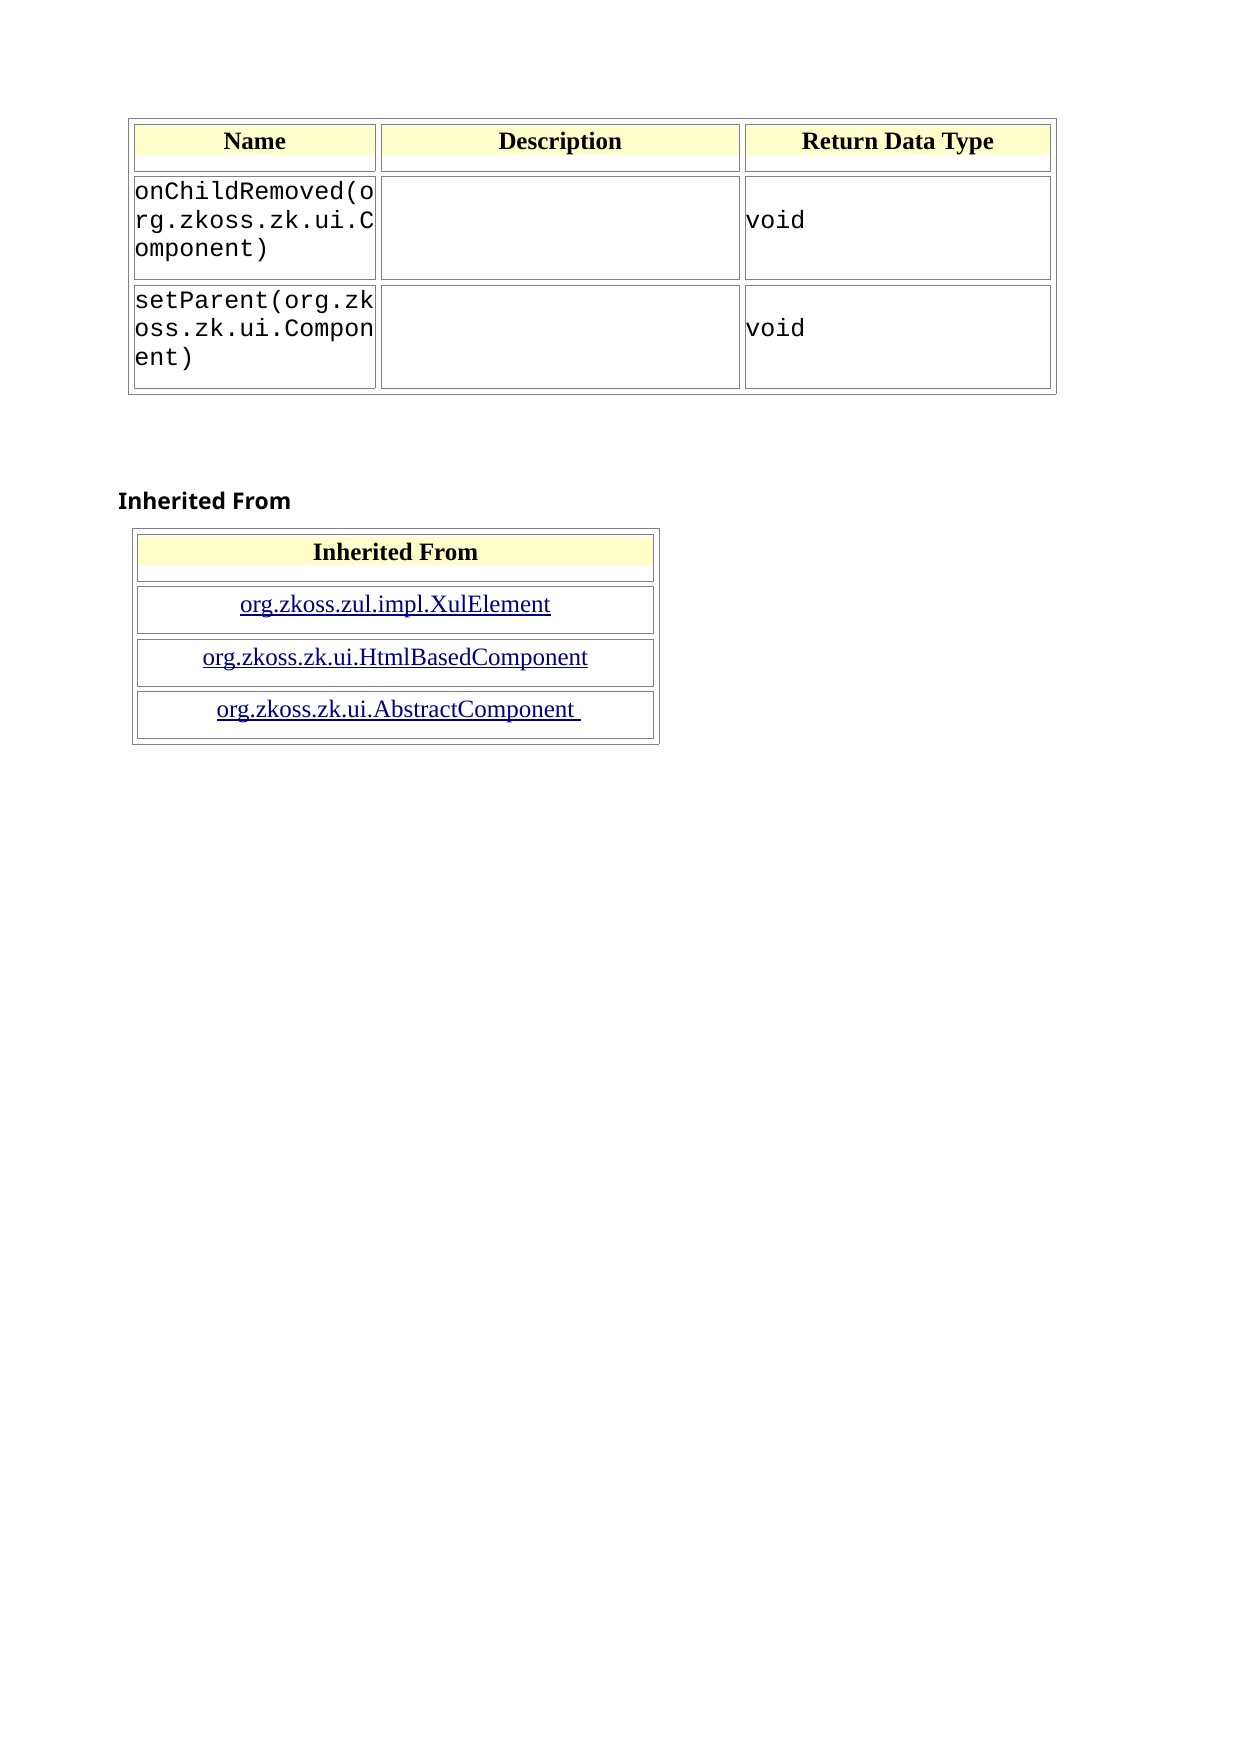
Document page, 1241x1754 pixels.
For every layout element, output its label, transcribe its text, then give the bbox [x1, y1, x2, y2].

subtitle Inherited From [118, 484, 1122, 516]
table_header Name [131, 119, 378, 171]
table_header Return Data Type [742, 119, 1053, 171]
table_cell org.zkoss.zul.impl.XulElement [134, 581, 656, 633]
table_cell [378, 279, 742, 388]
table_cell [378, 171, 742, 279]
table_cell org.zkoss.zk.ui.HtmlBasedComponent [134, 633, 656, 686]
table_cell [382, 177, 739, 279]
table_cell [382, 286, 739, 388]
table_cell org.zkoss.zk.ui.AbstractComponent [134, 686, 656, 738]
table_cell void [742, 279, 1053, 388]
table_header Description [378, 119, 742, 171]
table_cell setParent(org.zkoss.zk.ui.Component) [131, 279, 378, 388]
table_cell void [742, 171, 1053, 279]
table_cell onChildRemoved(org.zkoss.zk.ui.Component) [131, 171, 378, 279]
table_header Inherited From [134, 529, 656, 581]
